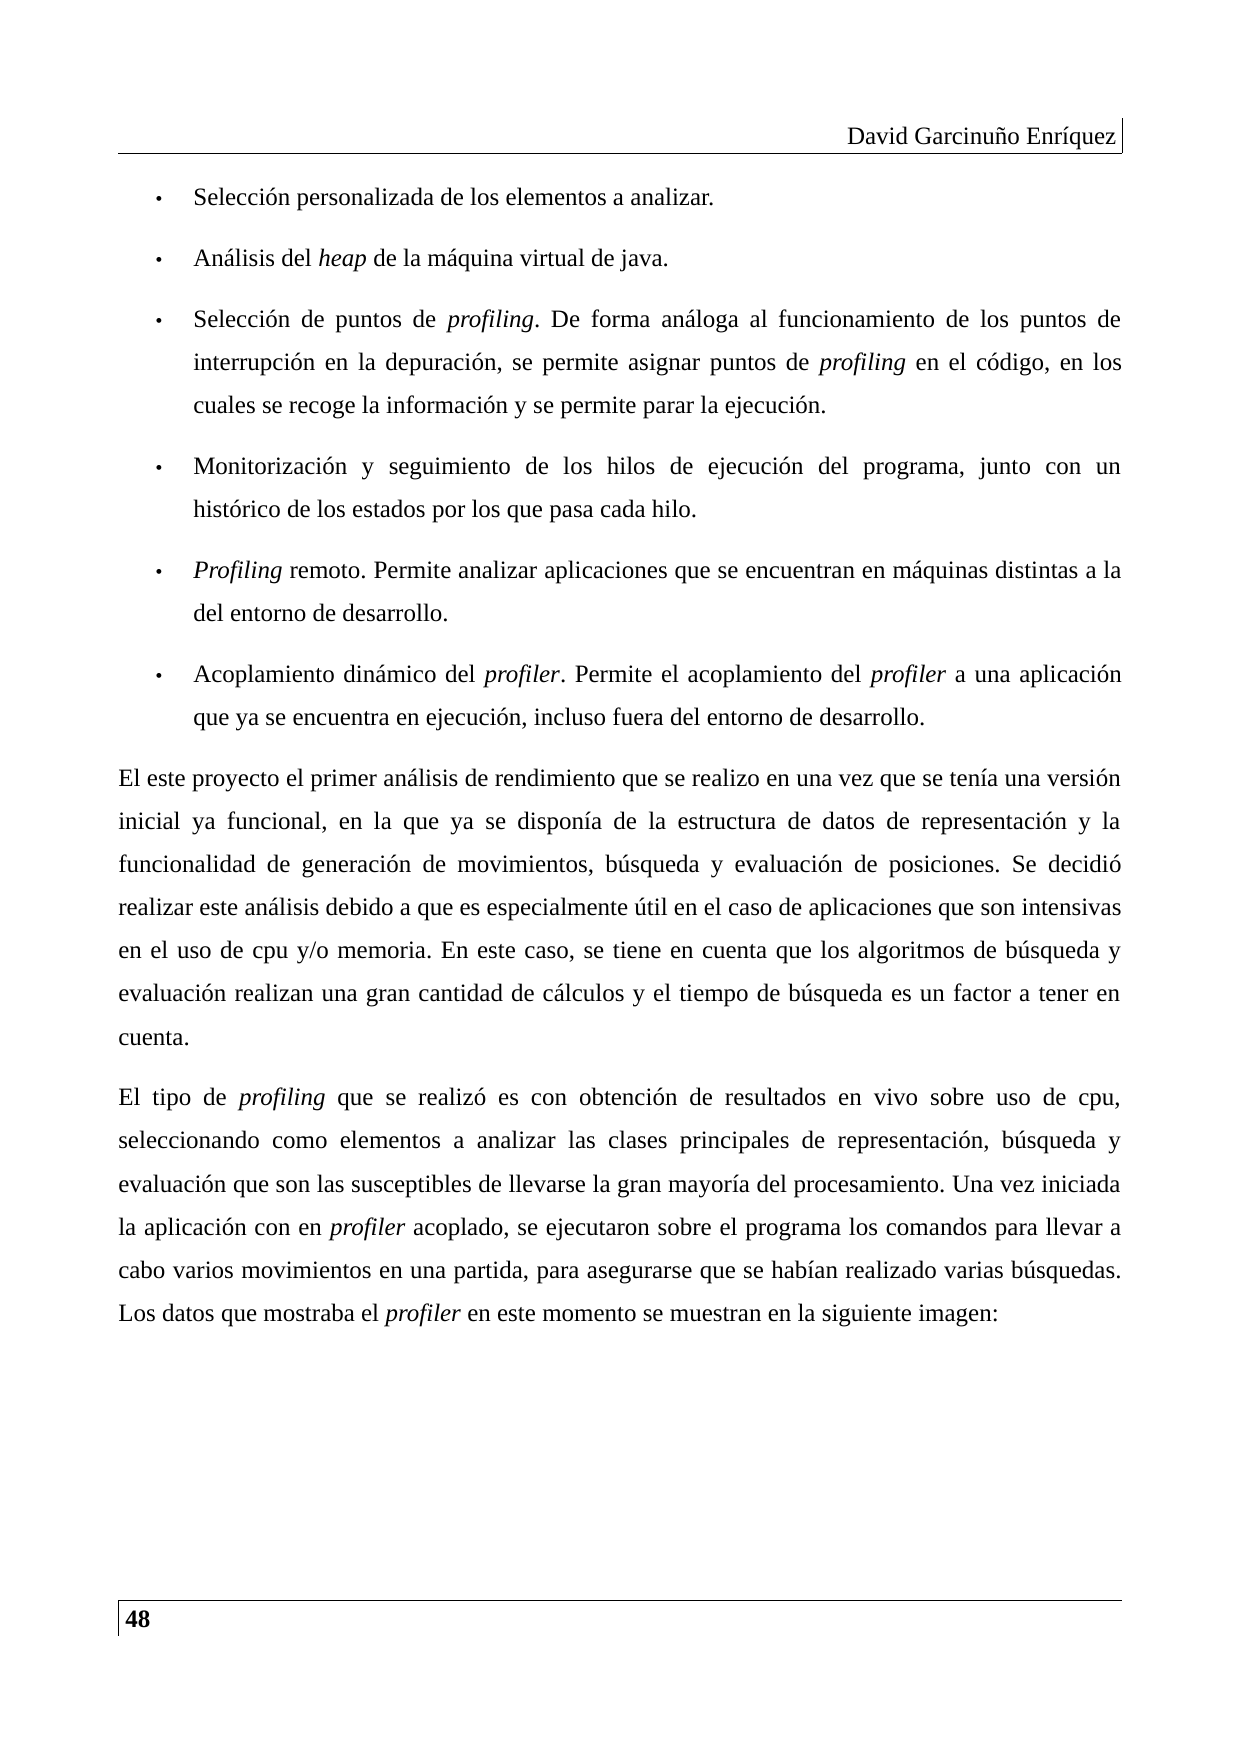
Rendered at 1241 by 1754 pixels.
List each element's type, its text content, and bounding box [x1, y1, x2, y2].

list Monitorización y seguimiento de los hilos de ejecución del programa, junto con un histórico de los estados por los que pasa cada hilo. [156, 451, 1122, 523]
text El tipo de profiling que se realizó es con obtención de resultados en vivo sobre uso de cpu, seleccionando como elementos a analizar las clases principales de representación, búsqueda y evaluación que son las susceptibles de llevarse la gran mayoría del procesamiento. Una vez iniciada la aplicación con en profiler acoplado, se ejecutaron sobre el programa los comandos para llevar a cabo varios movimientos en una partida, para asegurarse que se habían realizado varias búsquedas. Los datos que mostraba el profiler en este momento se muestran en la siguiente imagen: [118, 1082, 1122, 1327]
list Selección de puntos de profiling. De forma análoga al funcionamiento de los puntos de interrupción en la depuración, se permite asignar puntos de profiling en el código, en los cuales se recoge la información y se permite parar la ejecución. [156, 304, 1122, 419]
list Acoplamiento dinámico del profiler. Permite el acoplamiento del profiler a una aplicación que ya se encuentra en ejecución, incluso fuera del entorno de desarrollo. [156, 659, 1122, 731]
list Análisis del heap de la máquina virtual de java. [156, 243, 1122, 272]
list Selección personalizada de los elementos a analizar. [156, 182, 1122, 211]
text El este proyecto el primer análisis de rendimiento que se realizo en una vez que se tenía una versión inicial ya funcional, en la que ya se disponía de la estructura de datos de representación y la funcionalidad de generación de movimientos, búsqueda y evaluación de posiciones. Se decidió realizar este análisis debido a que es especialmente útil en el caso de aplicaciones que son intensivas en el uso de cpu y/o memoria. En este caso, se tiene en cuenta que los algoritmos de búsqueda y evaluación realizan una gran cantidad de cálculos y el tiempo de búsqueda es un factor a tener en cuenta. [118, 763, 1122, 1050]
list Profiling remoto. Permite analizar aplicaciones que se encuentran en máquinas distintas a la del entorno de desarrollo. [156, 555, 1122, 627]
